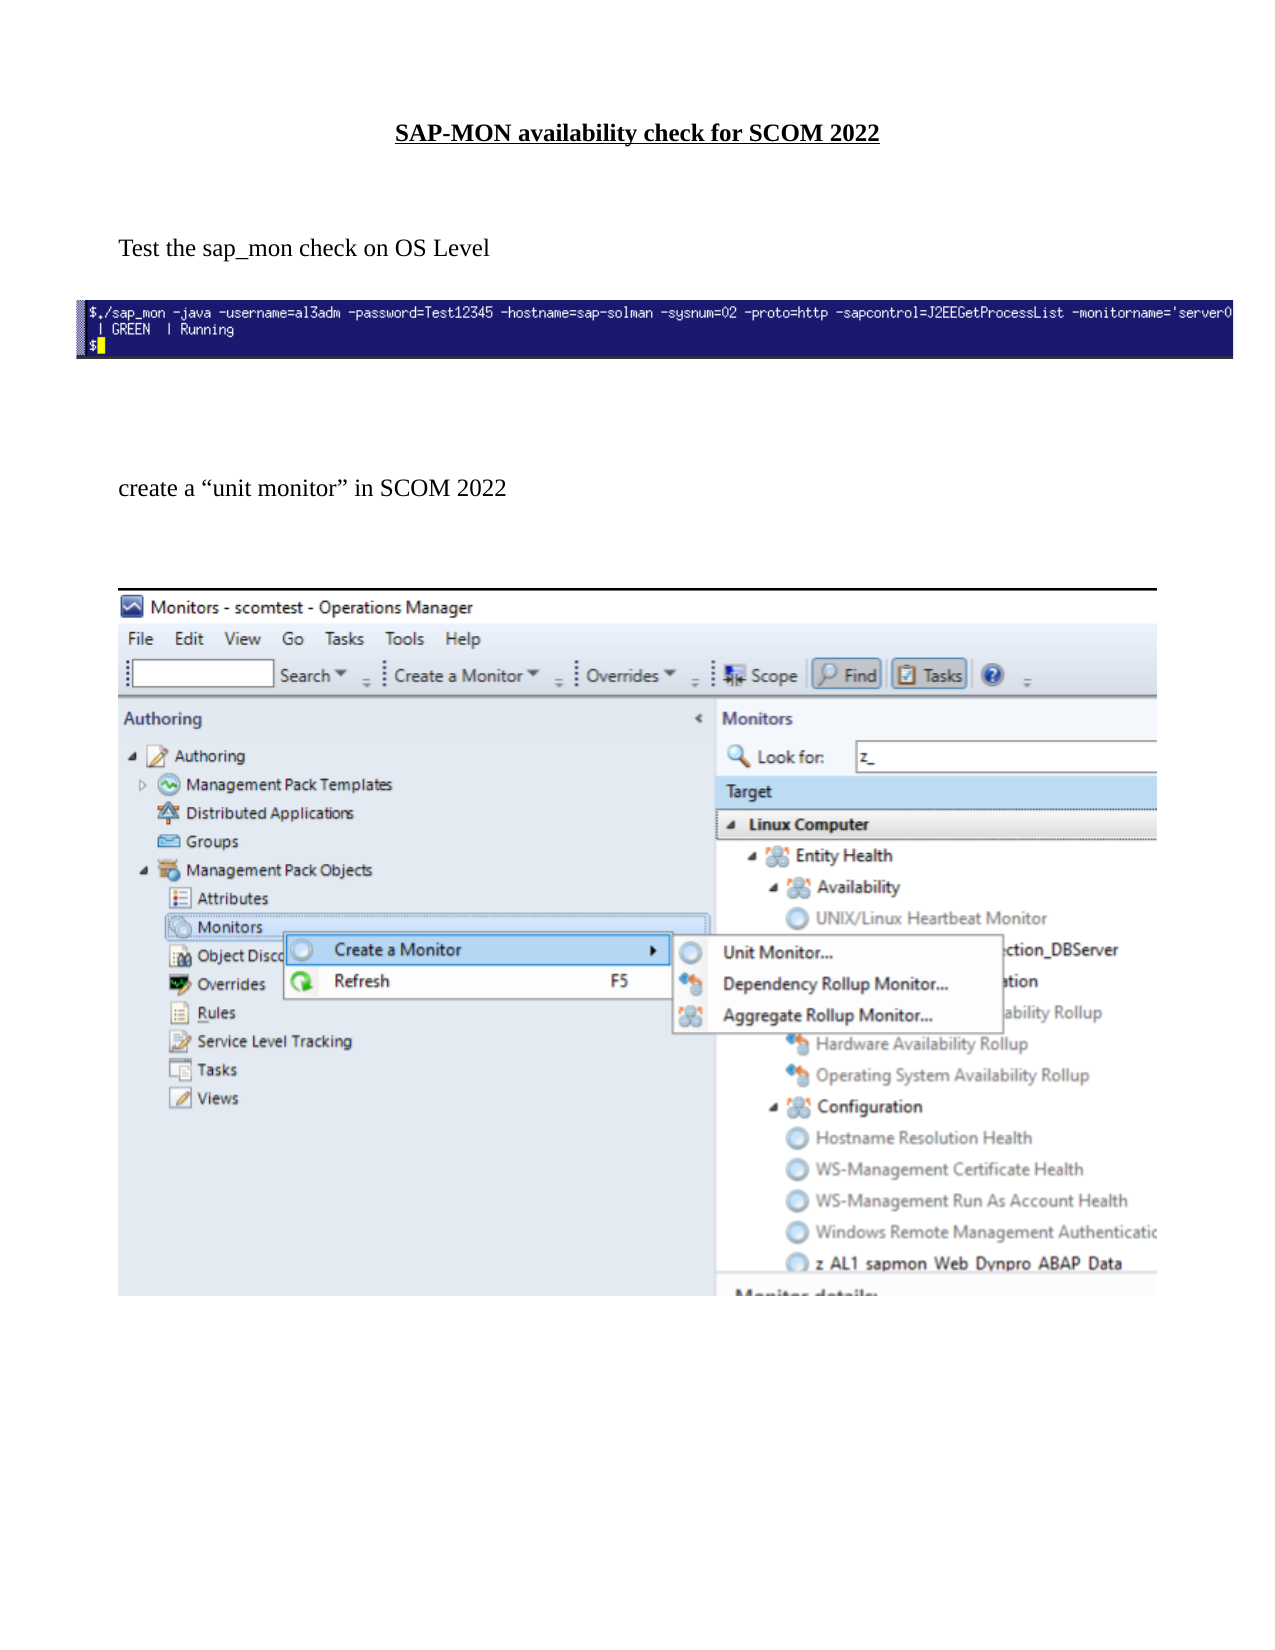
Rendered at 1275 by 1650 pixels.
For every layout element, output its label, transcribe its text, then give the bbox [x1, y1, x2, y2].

picture [118, 588, 1157, 1296]
text SAP-MON availability check for SCOM 2022 [118, 118, 1157, 147]
text create a “unit monitor” in SCOM 2022 [118, 473, 1157, 502]
text Test the sap_mon check on OS Level [118, 233, 1157, 262]
picture [76, 300, 1234, 359]
